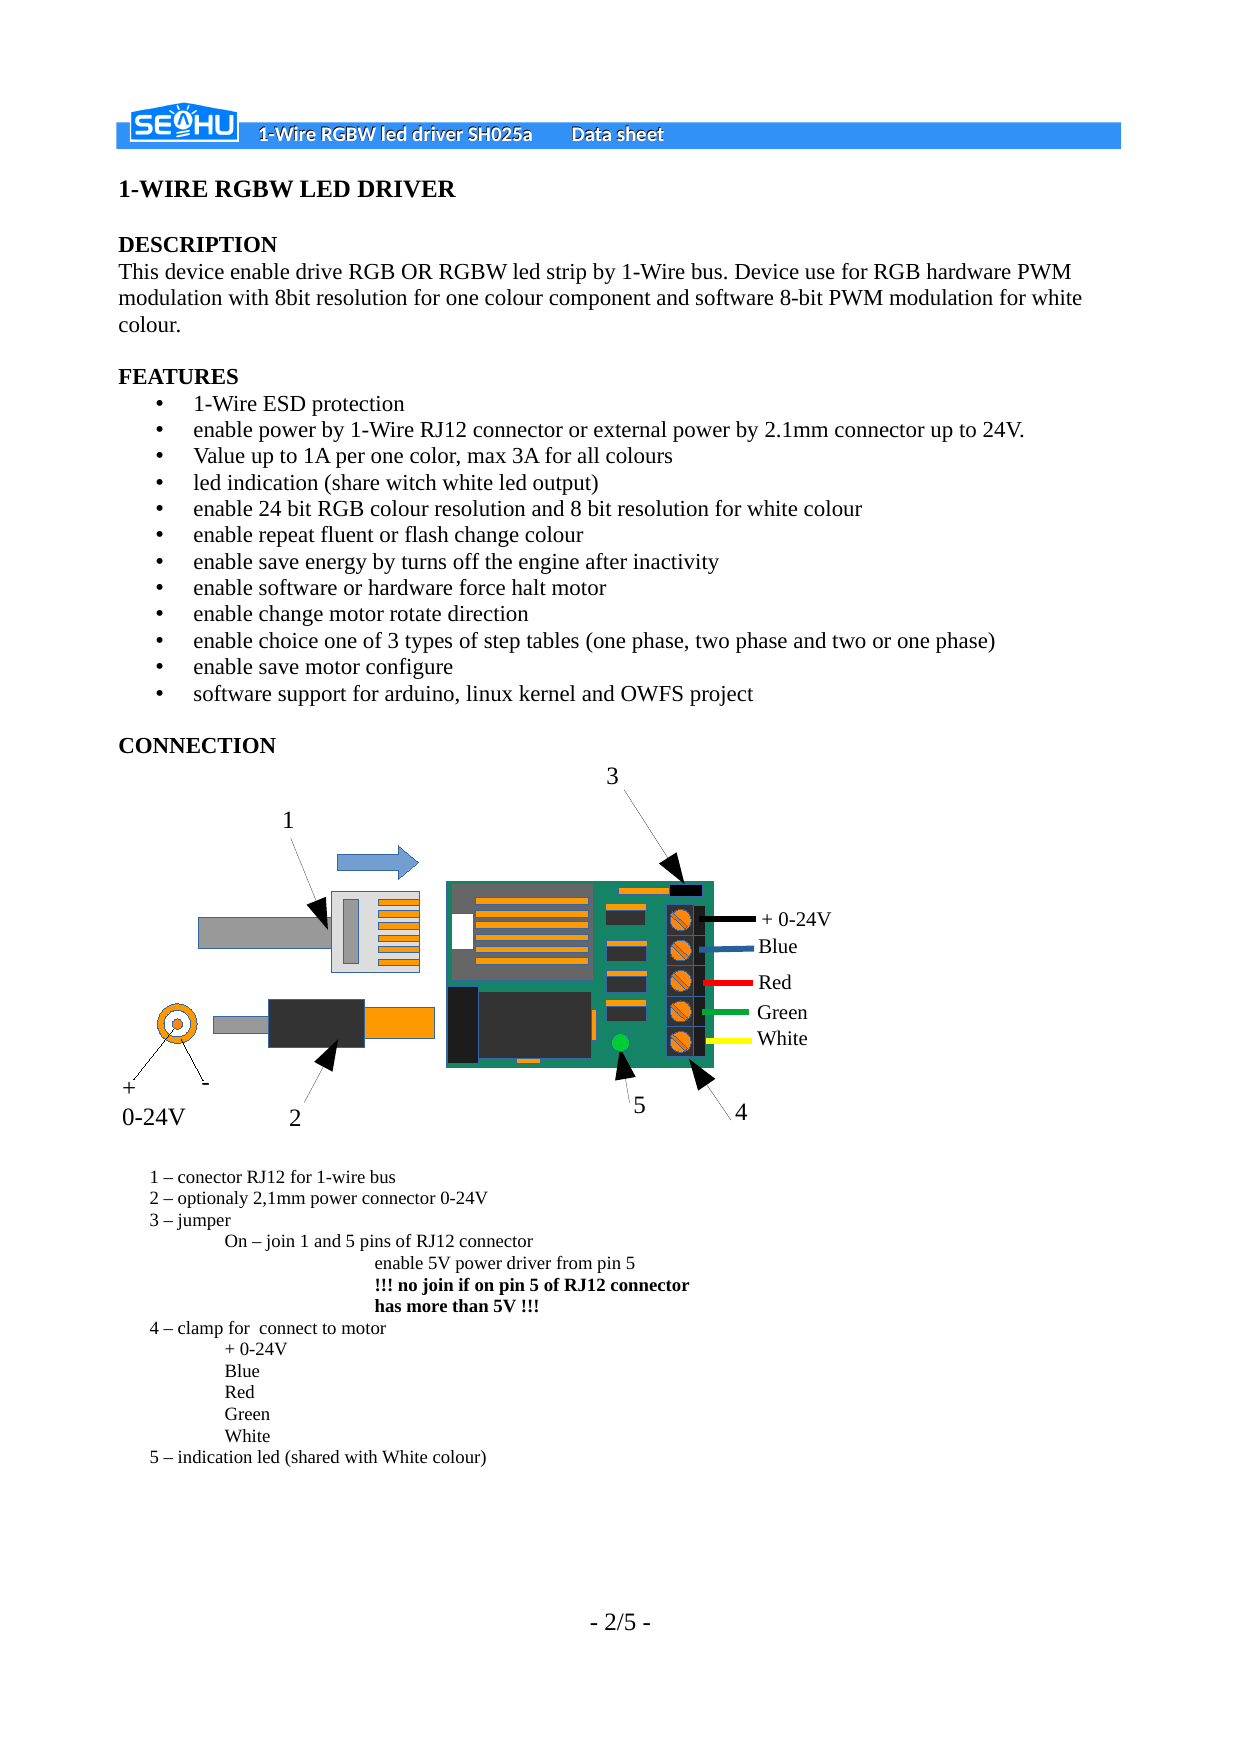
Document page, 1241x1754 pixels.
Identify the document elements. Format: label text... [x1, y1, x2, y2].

text DESCRIPTION [118, 232, 1122, 258]
list enable save motor configure [156, 653, 1122, 679]
list enable change motor rotate direction [156, 601, 1122, 627]
list Value up to 1A per one color, max 3A for all colours [156, 442, 1122, 469]
list software support for arduino, linux kernel and OWFS project [156, 679, 1122, 706]
list enable choice one of 3 types of step tables (one phase, two phase and two or one phase) [156, 627, 1122, 653]
list enable software or hardware force halt motor [156, 574, 1122, 601]
list enable repeat fluent or flash change colour [156, 521, 1122, 548]
list enable save energy by turns off the engine after inactivity [156, 548, 1122, 574]
list enable 24 bit RGB colour resolution and 8 bit resolution for white colour [156, 495, 1122, 521]
list enable power by 1-Wire RJ12 connector or external power by 2.1mm connector up to 24V. [156, 416, 1122, 442]
list led indication (share witch white led output) [156, 469, 1122, 495]
text This device enable drive RGB OR RGBW led strip by 1-Wire bus. Device use for RGB hardware PWM modulation with 8bit resolution for one colour component and software 8-bit PWM modulation for white colour. [118, 258, 1122, 337]
text 1-WIRE RGBW LED DRIVER [118, 174, 1122, 203]
picture [129, 101, 239, 142]
list 1-Wire ESD protection [156, 390, 1122, 416]
text FEATURES [118, 363, 1122, 390]
text CONNECTION [118, 732, 1122, 759]
